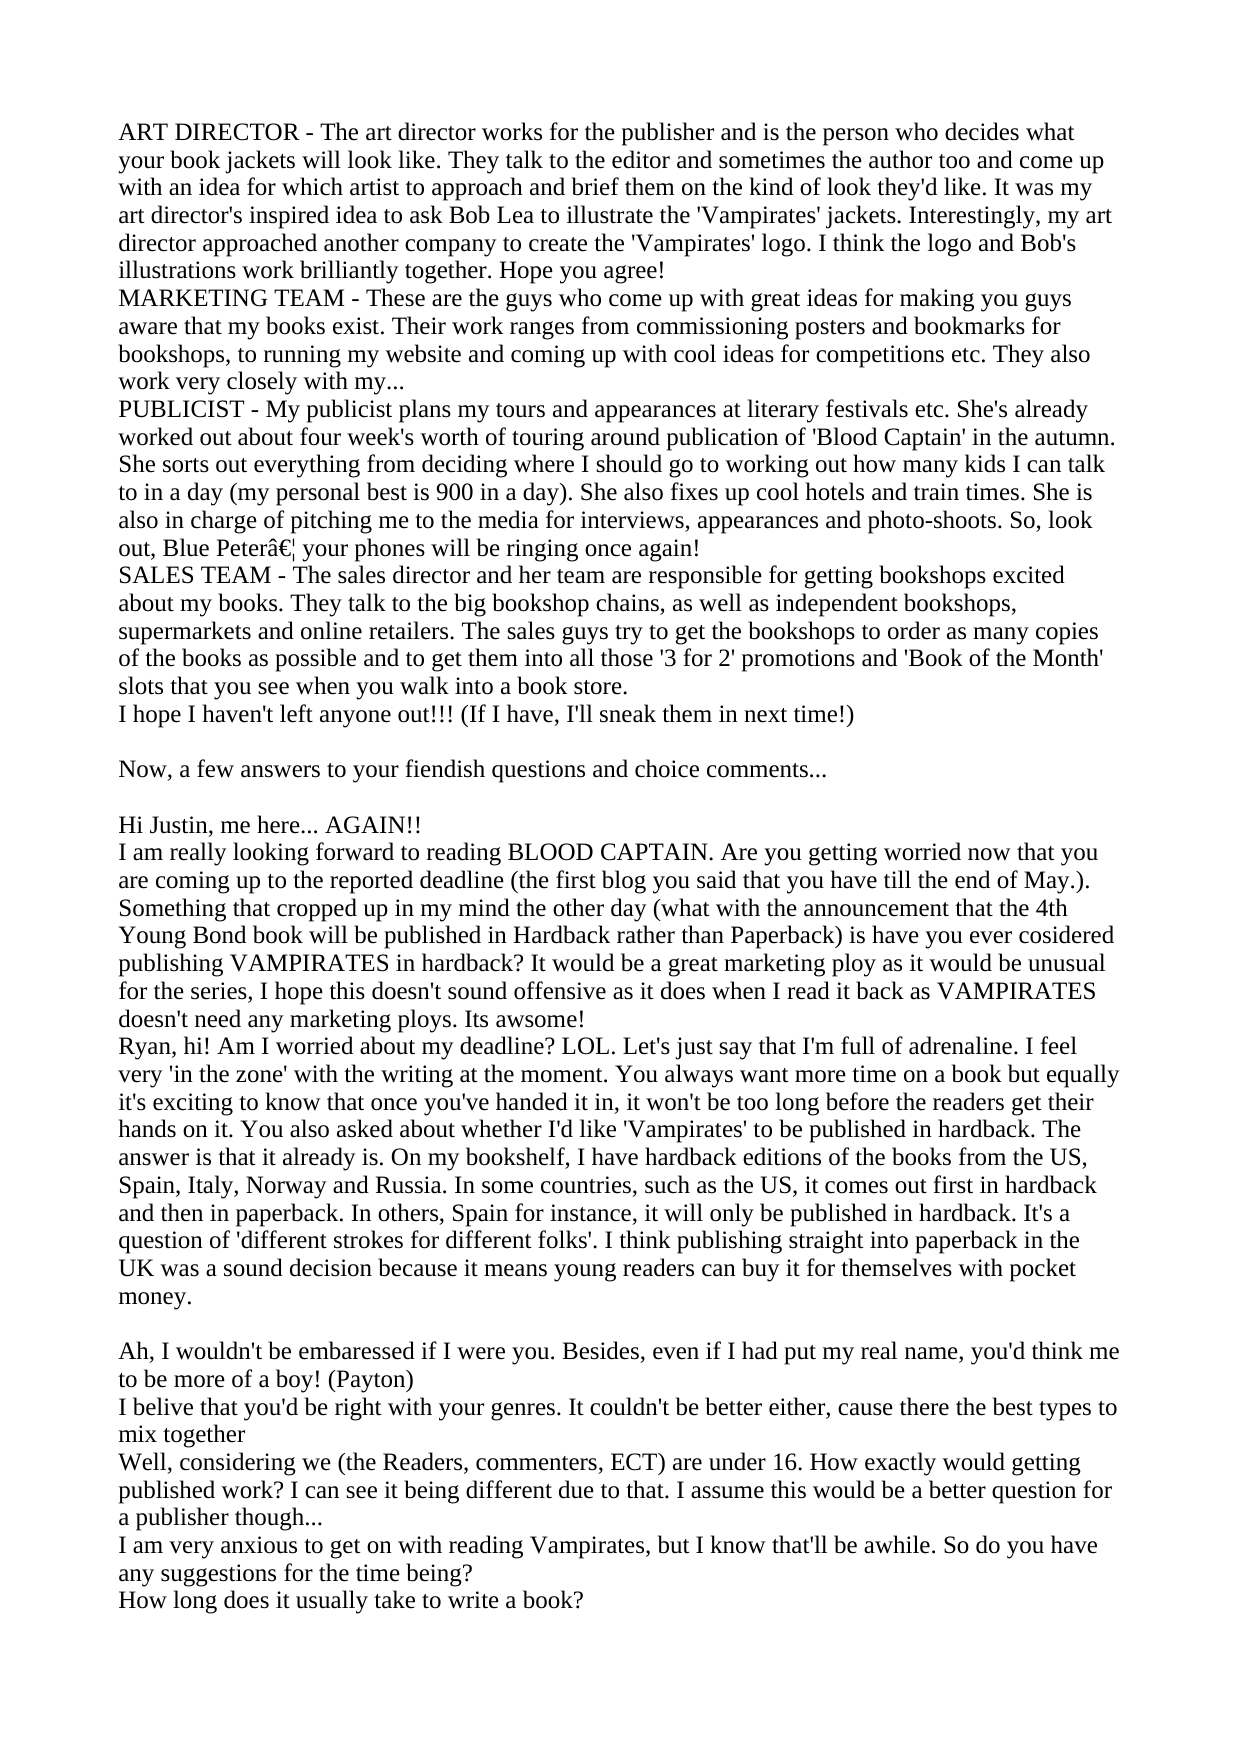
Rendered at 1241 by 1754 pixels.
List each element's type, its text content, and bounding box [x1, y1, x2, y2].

text I am very anxious to get on with reading Vampirates, but I know that'll be awhile. So do you have any suggestions for the time being? [118, 1531, 1122, 1587]
text Something that cropped up in my mind the other day (what with the announcement that the 4th Young Bond book will be published in Hardback rather than Paperback) is have you ever cosidered publishing VAMPIRATES in hardback? It would be a great marketing ploy as it would be unusual for the series, I hope this doesn't sound offensive as it does when I read it back as VAMPIRATES doesn't need any marketing ploys. Its awsome! [118, 894, 1122, 1032]
text SALES TEAM - The sales director and her team are responsible for getting bookshops excited about my books. They talk to the big bookshop chains, as well as independent bookshops, supermarkets and online retailers. The sales guys try to get the bookshops to order as many copies of the books as possible and to get them into all those '3 for 2' promotions and 'Book of the Month' slots that you see when you walk into a book store. [118, 561, 1122, 700]
text I hope I haven't left anyone out!!! (If I have, I'll sneak them in next time!) [118, 700, 1122, 728]
text Hi Justin, me here... AGAIN!! [118, 811, 1122, 838]
text Ryan, hi! Am I worried about my deadline? LOL. Let's just say that I'm full of adrenaline. I feel very 'in the zone' with the writing at the moment. You always want more time on a book but equally it's exciting to know that once you've handed it in, it won't be too long before the readers get their hands on it. You also asked about whether I'd like 'Vampirates' to be published in hardback. The answer is that it already is. On my bookshelf, I have hardback editions of the books from the US, Spain, Italy, Norway and Russia. In some countries, such as the US, it comes out first in hardback and then in paperback. In others, Spain for instance, it will only be published in hardback. It's a question of 'different strokes for different folks'. I think publishing straight into paperback in the UK was a sound decision because it means young readers can buy it for themselves with pocket money. [118, 1032, 1122, 1309]
text I am really looking forward to reading BLOOD CAPTAIN. Are you getting worried now that you are coming up to the reported deadline (the first blog you said that you have till the end of May.). [118, 838, 1122, 894]
text I belive that you'd be right with your genres. It couldn't be better either, cause there the best types to mix together [118, 1393, 1122, 1448]
text How long does it usually take to write a book? [118, 1587, 1122, 1614]
text MARKETING TEAM - These are the guys who come up with great ideas for making you guys aware that my books exist. Their work ranges from commissioning posters and bookmarks for bookshops, to running my website and coming up with cool ideas for competitions etc. They also work very closely with my... [118, 284, 1122, 395]
text Now, a few answers to your fiendish questions and choice comments... [118, 755, 1122, 783]
text Ah, I wouldn't be embaressed if I were you. Besides, even if I had put my real name, you'd think me to be more of a boy! (Payton) [118, 1337, 1122, 1393]
text Well, considering we (the Readers, commenters, ECT) are under 16. How exactly would getting published work? I can see it being different due to that. I assume this would be a better question for a publisher though... [118, 1448, 1122, 1531]
text ART DIRECTOR - The art director works for the publisher and is the person who decides what your book jackets will look like. They talk to the editor and sometimes the author too and come up with an idea for which artist to approach and brief them on the kind of look they'd like. It was my art director's inspired idea to ask Bob Lea to illustrate the 'Vampirates' jackets. Interestingly, my art director approached another company to create the 'Vampirates' logo. I think the logo and Bob's illustrations work brilliantly together. Hope you agree! [118, 118, 1122, 284]
text PUBLICIST - My publicist plans my tours and appearances at literary festivals etc. She's already worked out about four week's worth of touring around publication of 'Blood Captain' in the autumn. She sorts out everything from deciding where I should go to working out how many kids I can talk to in a day (my personal best is 900 in a day). She also fixes up cool hotels and train times. She is also in charge of pitching me to the media for interviews, appearances and photo-shoots. So, look out, Blue Peterâ€¦ your phones will be ringing once again! [118, 395, 1122, 561]
